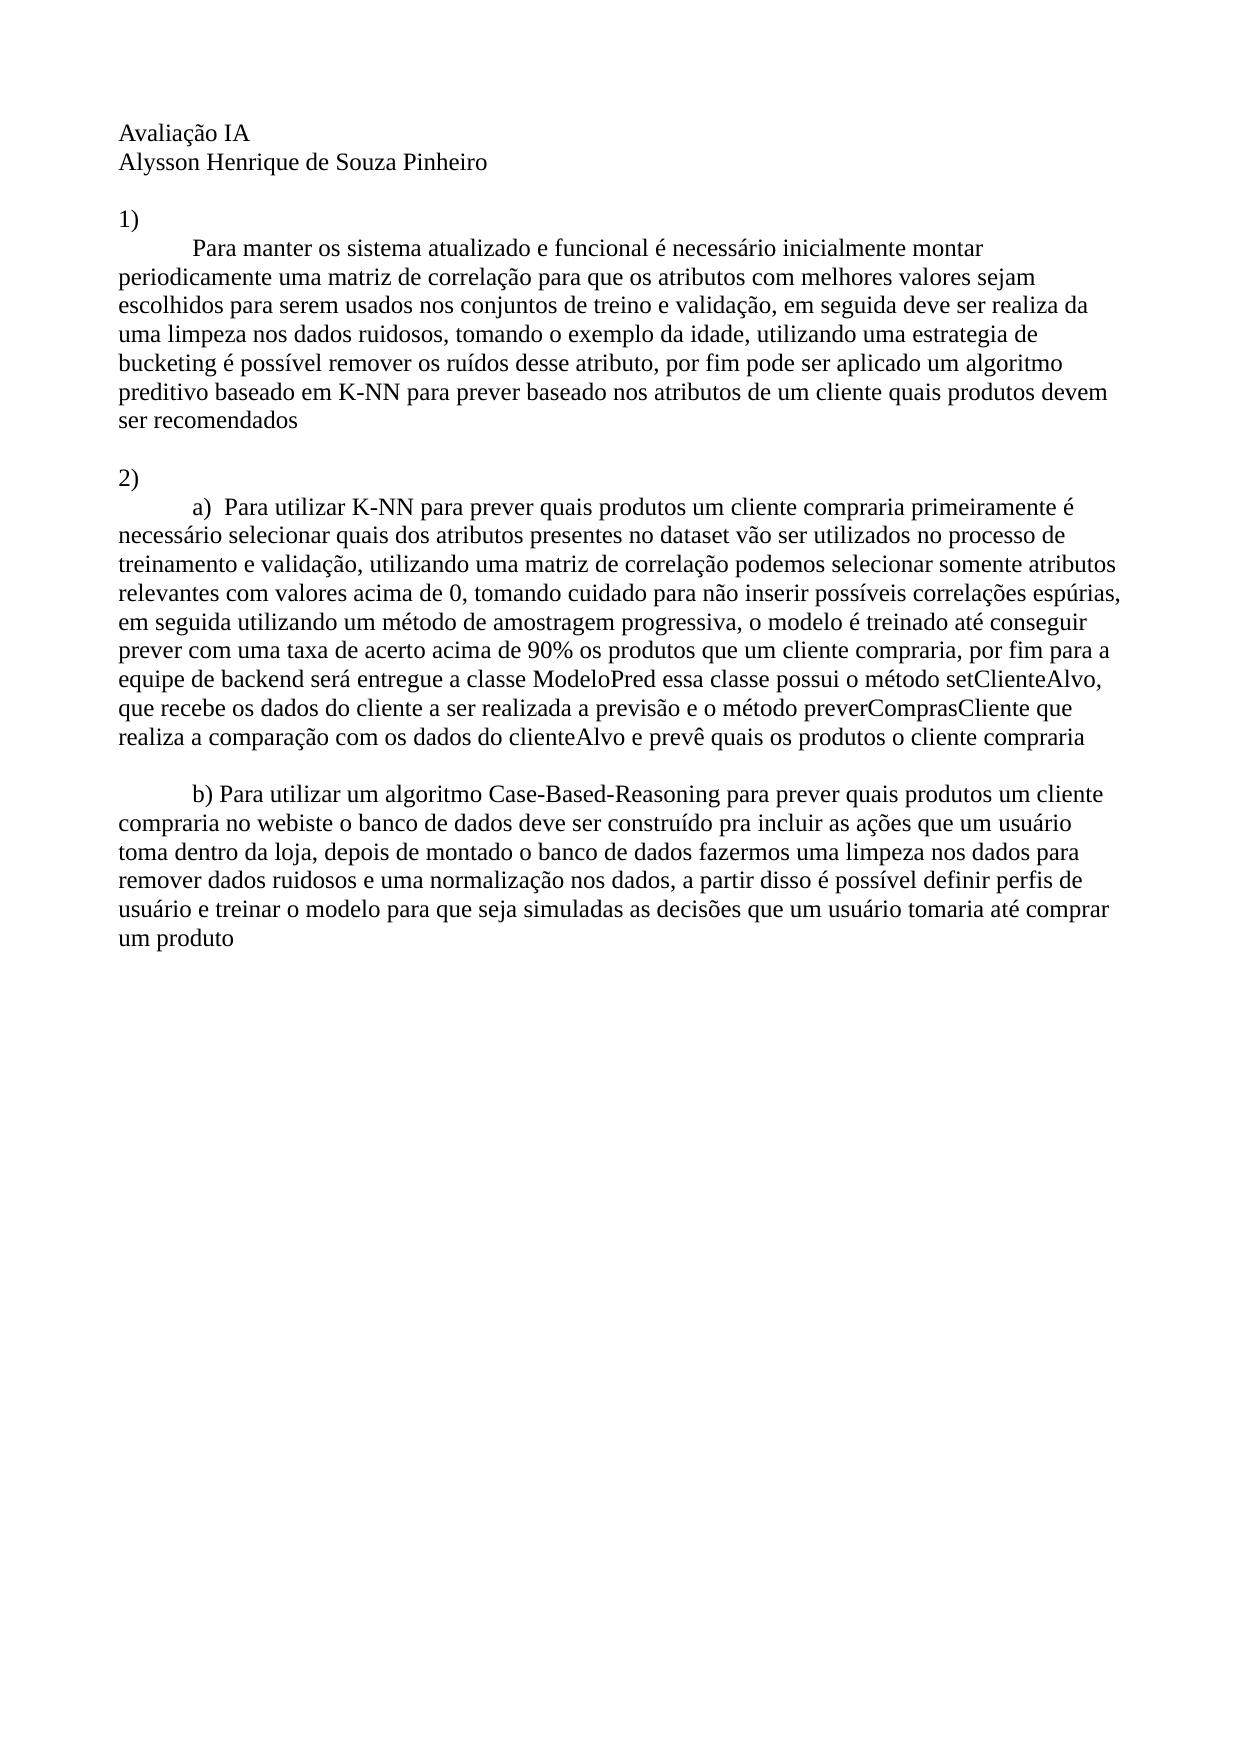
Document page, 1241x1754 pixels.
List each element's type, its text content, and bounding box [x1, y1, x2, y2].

text a) Para utilizar K-NN para prever quais produtos um cliente compraria primeiramente é necessário selecionar quais dos atributos presentes no dataset vão ser utilizados no processo de treinamento e validação, utilizando uma matriz de correlação podemos selecionar somente atributos relevantes com valores acima de 0, tomando cuidado para não inserir possíveis correlações espúrias, em seguida utilizando um método de amostragem progressiva, o modelo é treinado até conseguir prever com uma taxa de acerto acima de 90% os produtos que um cliente compraria, por fim para a equipe de backend será entregue a classe ModeloPred essa classe possui o método setClienteAlvo, que recebe os dados do cliente a ser realizada a previsão e o método preverComprasCliente que realiza a comparação com os dados do clienteAlvo e prevê quais os produtos o cliente compraria [118, 492, 1122, 751]
text 1) [118, 204, 1122, 233]
text Avaliação IA Alysson Henrique de Souza Pinheiro [118, 118, 1122, 176]
text b) Para utilizar um algoritmo Case-Based-Reasoning para prever quais produtos um cliente compraria no webiste o banco de dados deve ser construído pra incluir as ações que um usuário toma dentro da loja, depois de montado o banco de dados fazermos uma limpeza nos dados para remover dados ruidosos e uma normalização nos dados, a partir disso é possível definir perfis de usuário e treinar o modelo para que seja simuladas as decisões que um usuário tomaria até comprar um produto [118, 779, 1122, 952]
text Para manter os sistema atualizado e funcional é necessário inicialmente montar periodicamente uma matriz de correlação para que os atributos com melhores valores sejam escolhidos para serem usados nos conjuntos de treino e validação, em seguida deve ser realiza da uma limpeza nos dados ruidosos, tomando o exemplo da idade, utilizando uma estrategia de bucketing é possível remover os ruídos desse atributo, por fim pode ser aplicado um algoritmo preditivo baseado em K-NN para prever baseado nos atributos de um cliente quais produtos devem ser recomendados [118, 233, 1122, 434]
text 2) [118, 463, 1122, 492]
